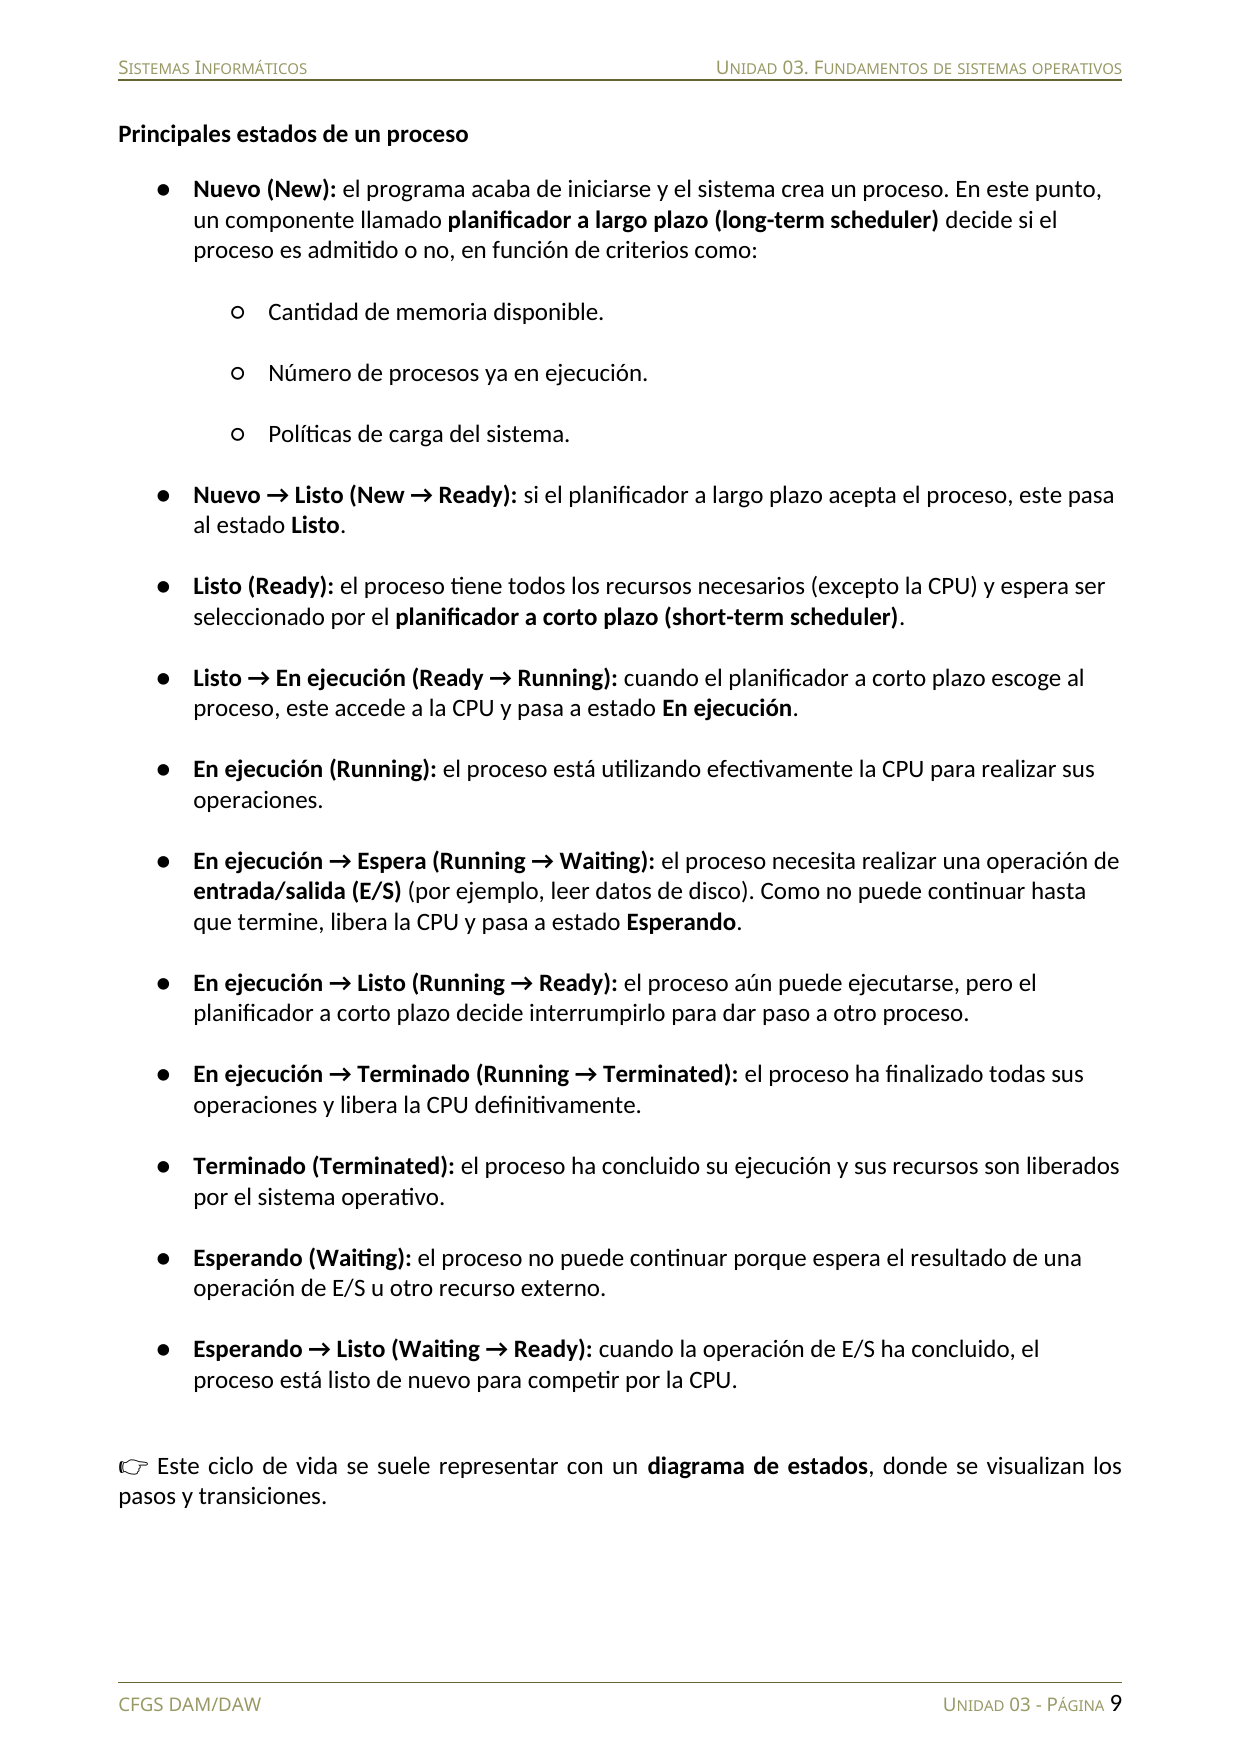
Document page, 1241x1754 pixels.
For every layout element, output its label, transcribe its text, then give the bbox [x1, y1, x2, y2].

list En ejecución → Listo (Running → Ready): el proceso aún puede ejecutarse, pero el planificador a corto plazo decide interrumpirlo para dar paso a otro proceso. [156, 967, 1122, 1059]
list Esperando → Listo (Waiting → Ready): cuando la operación de E/S ha concluido, el proceso está listo de nuevo para competir por la CPU. [156, 1333, 1122, 1425]
list Políticas de carga del sistema. [231, 418, 1122, 479]
list Número de procesos ya en ejecución. [231, 357, 1122, 418]
list Cantidad de memoria disponible. [231, 296, 1122, 357]
text Principales estados de un proceso [118, 118, 1122, 148]
list En ejecución → Terminado (Running → Terminated): el proceso ha finalizado todas sus operaciones y libera la CPU definitivamente. [156, 1059, 1122, 1150]
text 👉 Este ciclo de vida se suele representar con un diagrama de estados, donde se visualizan los pasos y transiciones. [118, 1450, 1122, 1511]
list Listo → En ejecución (Ready → Running): cuando el planificador a corto plazo escoge al proceso, este accede a la CPU y pasa a estado En ejecución. [156, 662, 1122, 753]
list Listo (Ready): el proceso tiene todos los recursos necesarios (excepto la CPU) y espera ser seleccionado por el planificador a corto plazo (short-term scheduler). [156, 570, 1122, 662]
list Esperando (Waiting): el proceso no puede continuar porque espera el resultado de una operación de E/S u otro recurso externo. [156, 1242, 1122, 1333]
list Nuevo → Listo (New → Ready): si el planificador a largo plazo acepta el proceso, este pasa al estado Listo. [156, 479, 1122, 570]
list Nuevo (New): el programa acaba de iniciarse y el sistema crea un proceso. En este punto, un componente llamado planificador a largo plazo (long-term scheduler) decide si el proceso es admitido o no, en función de criterios como: [156, 173, 1122, 296]
list En ejecución (Running): el proceso está utilizando efectivamente la CPU para realizar sus operaciones. [156, 753, 1122, 845]
list Terminado (Terminated): el proceso ha concluido su ejecución y sus recursos son liberados por el sistema operativo. [156, 1150, 1122, 1242]
list En ejecución → Espera (Running → Waiting): el proceso necesita realizar una operación de entrada/salida (E/S) (por ejemplo, leer datos de disco). Como no puede continuar hasta que termine, libera la CPU y pasa a estado Esperando. [156, 845, 1122, 967]
